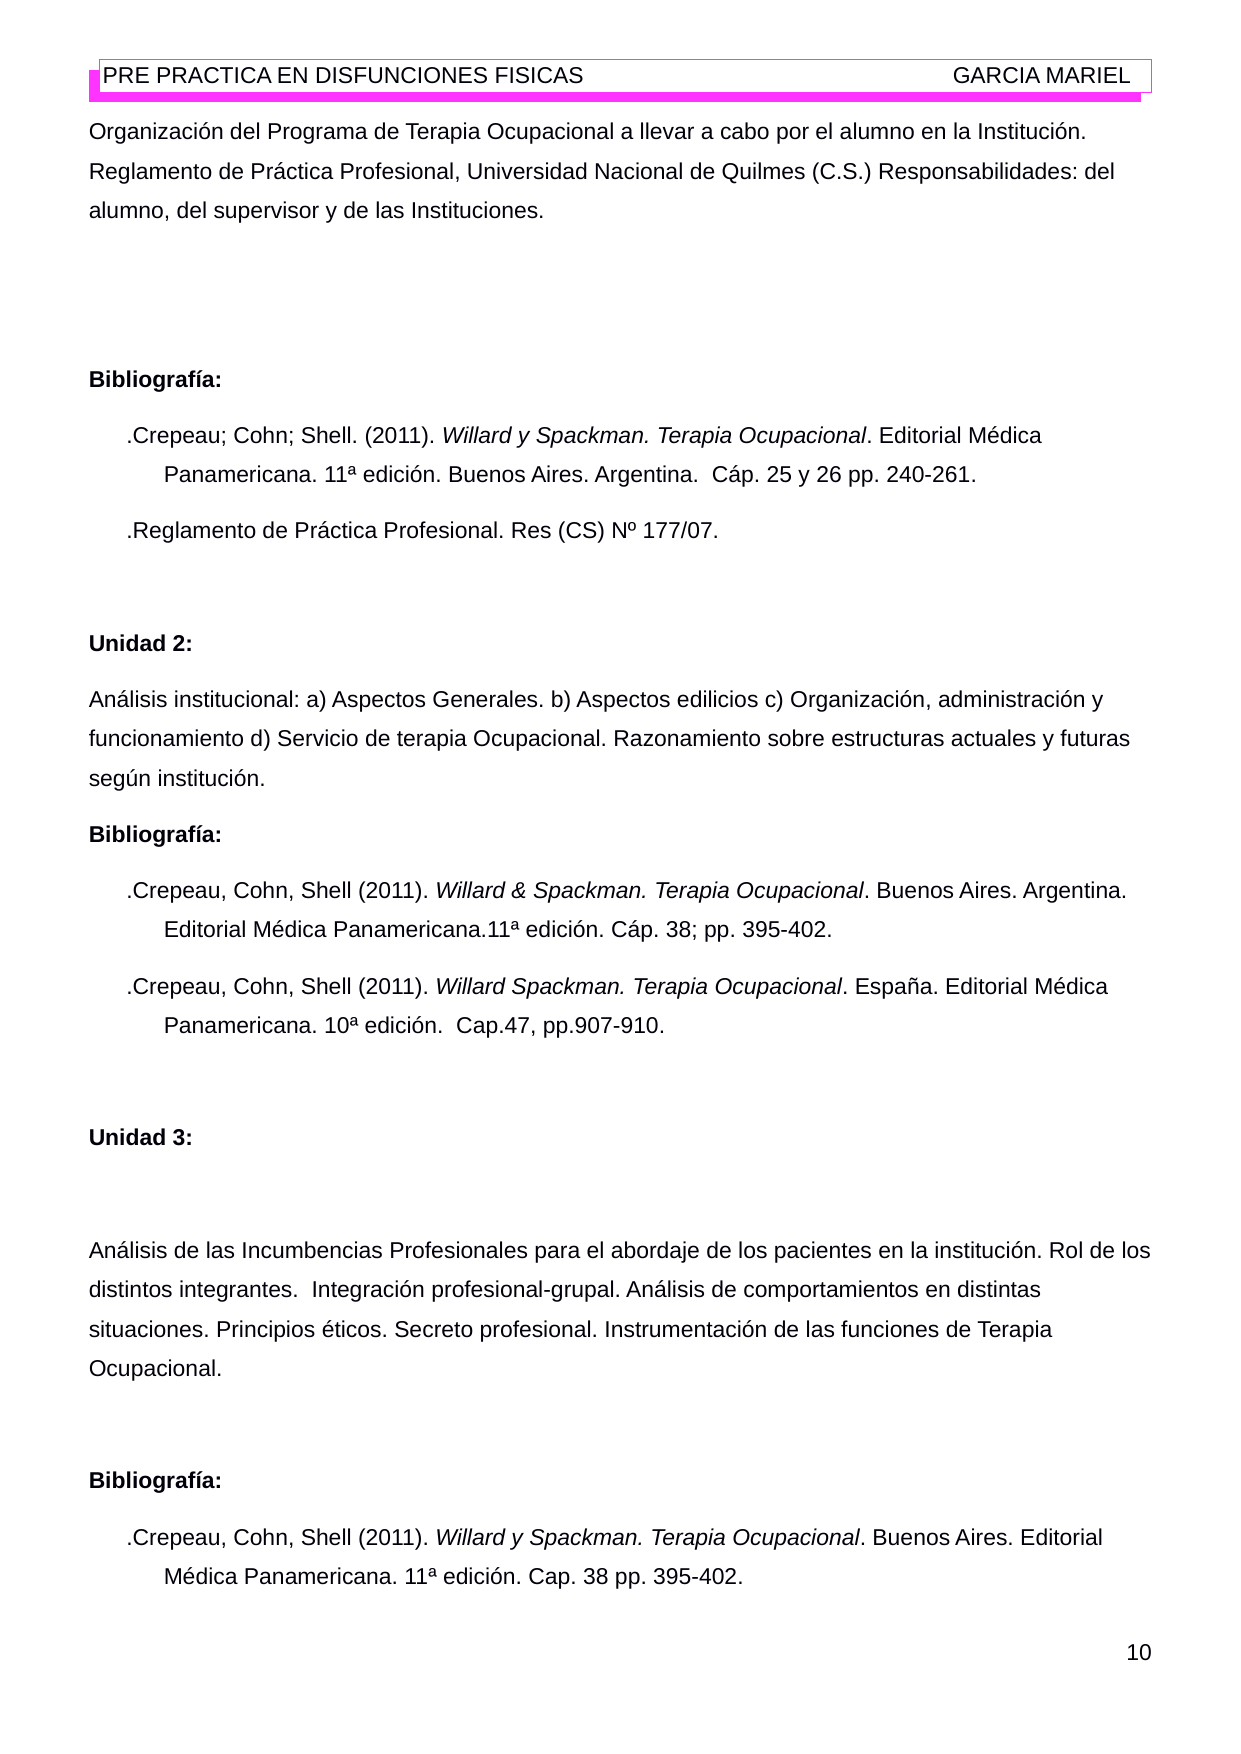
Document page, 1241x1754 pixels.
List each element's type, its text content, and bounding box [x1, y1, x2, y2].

list Crepeau, Cohn, Shell (2011). Willard Spackman. Terapia Ocupacional. España. Editorial Médica Panamericana. 10ª edición. Cap.47, pp.907-910. [126, 973, 1152, 1038]
text Unidad 2: [88, 629, 1152, 656]
text Análisis institucional: a) Aspectos Generales. b) Aspectos edilicios c) Organización, administración y funcionamiento d) Servicio de terapia Ocupacional. Razonamiento sobre estructuras actuales y futuras según institución. [88, 686, 1152, 791]
text Análisis de las Incumbencias Profesionales para el abordaje de los pacientes en la institución. Rol de los distintos integrantes. Integración profesional-grupal. Análisis de comportamientos en distintas situaciones. Principios éticos. Secreto profesional. Instrumentación de las funciones de Terapia Ocupacional. [88, 1237, 1152, 1381]
list Crepeau, Cohn, Shell (2011). Willard y Spackman. Terapia Ocupacional. Buenos Aires. Editorial Médica Panamericana. 11ª edición. Cap. 38 pp. 395-402. [126, 1523, 1152, 1589]
list Crepeau, Cohn, Shell (2011). Willard & Spackman. Terapia Ocupacional. Buenos Aires. Argentina. Editorial Médica Panamericana.11ª edición. Cáp. 38; pp. 395-402. [126, 877, 1152, 943]
text Bibliografía: [88, 366, 1152, 392]
list Crepeau; Cohn; Shell. (2011). Willard y Spackman. Terapia Ocupacional. Editorial Médica Panamericana. 11ª edición. Buenos Aires. Argentina. Cáp. 25 y 26 pp. 240-261. [126, 422, 1152, 487]
text Organización del Programa de Terapia Ocupacional a llevar a cabo por el alumno en la Institución. Reglamento de Práctica Profesional, Universidad Nacional de Quilmes (C.S.) Responsabilidades: del alumno, del supervisor y de las Instituciones. [88, 118, 1152, 223]
list Reglamento de Práctica Profesional. Res (CS) Nº 177/07. [126, 517, 1152, 544]
text Bibliografía: [88, 821, 1152, 847]
text Unidad 3: [88, 1124, 1152, 1151]
text Bibliografía: [88, 1467, 1152, 1494]
